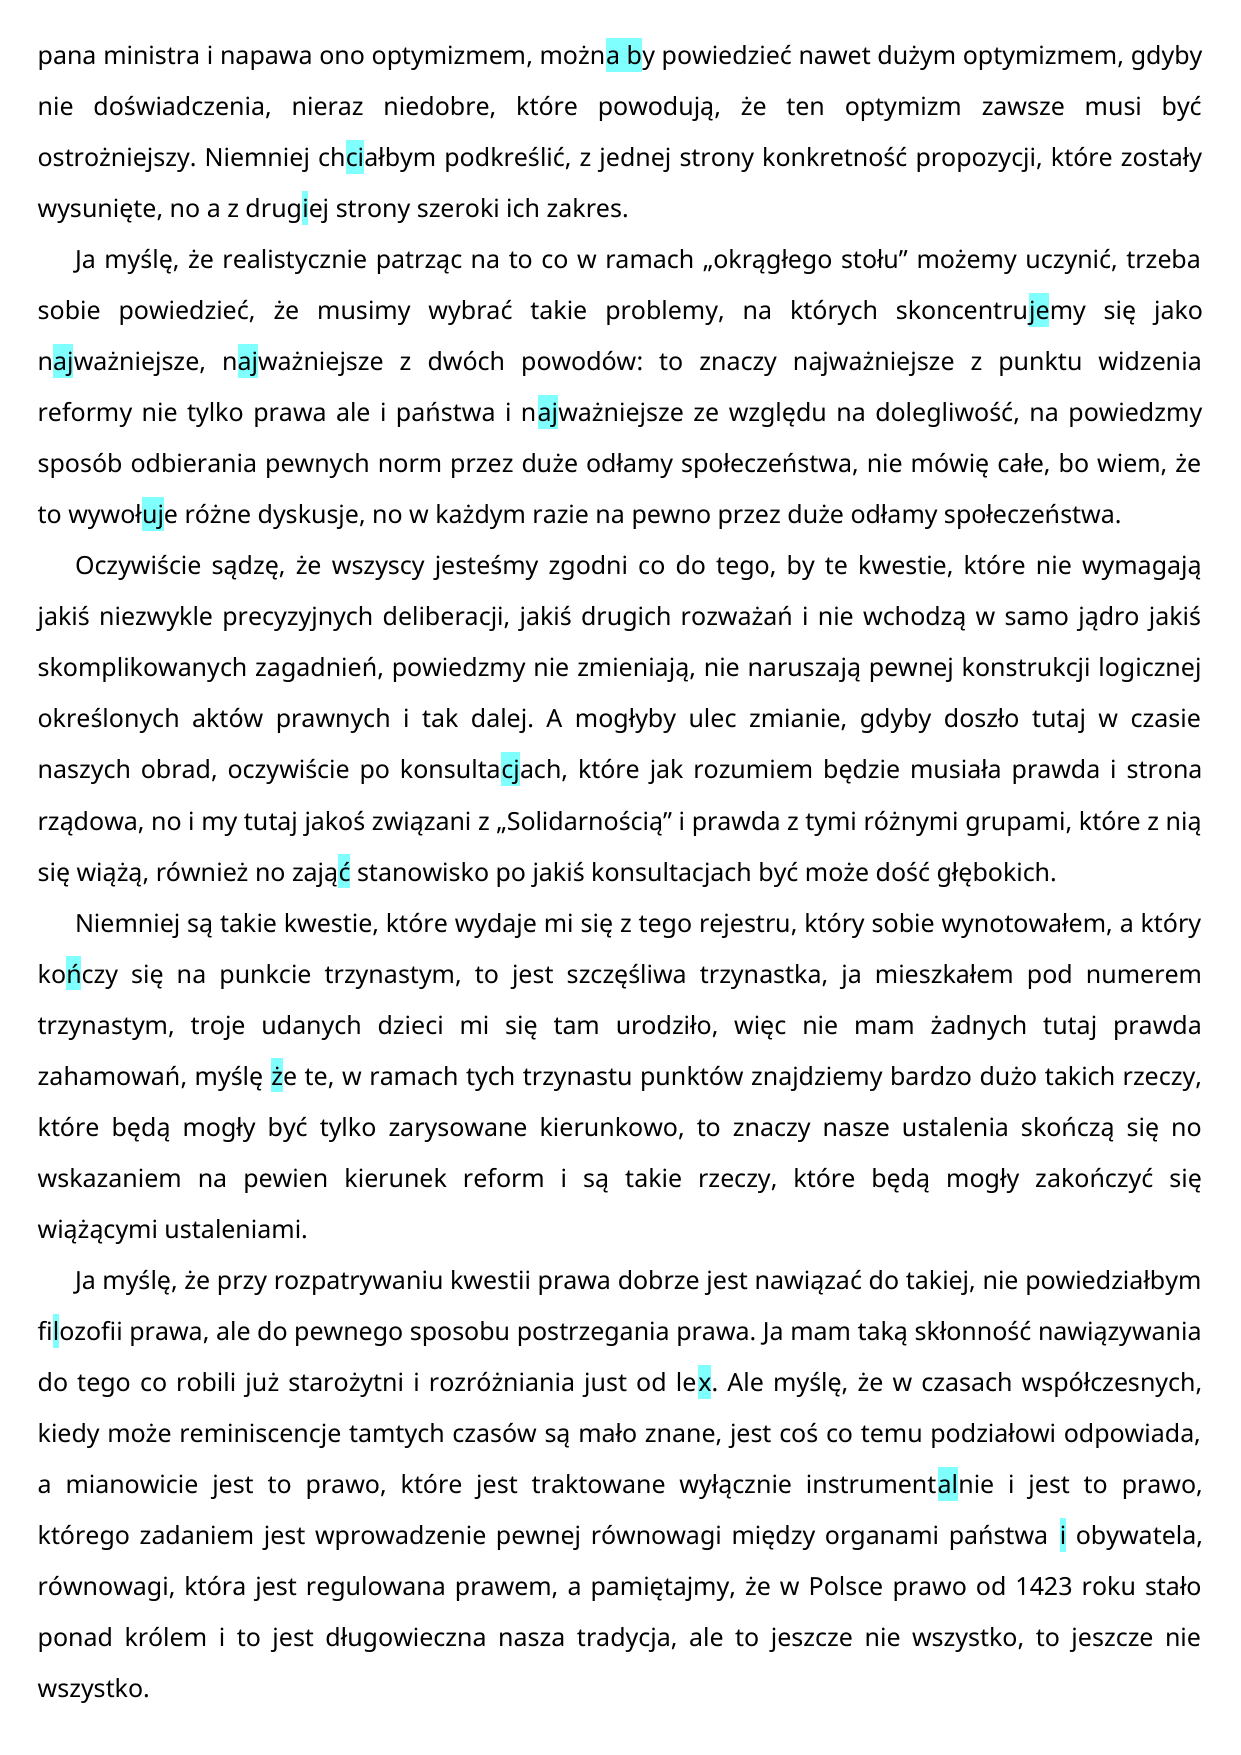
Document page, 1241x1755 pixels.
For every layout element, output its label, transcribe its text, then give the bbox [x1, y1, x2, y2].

text Ja myślę, że realistycznie patrząc na to co w ramach „okrągłego stołu” możemy uczynić, trzeba sobie powiedzieć, że musimy wybrać takie problemy, na których skoncentrujemy się jako najważniejsze, najważniejsze z dwóch powodów: to znaczy najważniejsze z punktu widzenia reformy nie tylko prawa ale i państwa i najważniejsze ze względu na dolegliwość, na powiedzmy sposób odbierania pewnych norm przez duże odłamy społeczeństwa, nie mówię całe, bo wiem, że to wywołuje różne dyskusje, no w każdym razie na pewno przez duże odłamy społeczeństwa. [37, 242, 1203, 531]
text Ja myślę, że przy rozpatrywaniu kwestii prawa dobrze jest nawiązać do takiej, nie powiedziałbym filozofii prawa, ale do pewnego sposobu postrzegania prawa. Ja mam taką skłonność nawiązywania do tego co robili już starożytni i rozróżniania just od lex. Ale myślę, że w czasach współczesnych, kiedy może reminiscencje tamtych czasów są mało znane, jest coś co temu podziałowi odpowiada, a mianowicie jest to prawo, które jest traktowane wyłącznie instrumentalnie i jest to prawo, którego zadaniem jest wprowadzenie pewnej równowagi między organami państwa i obywatela, równowagi, która jest regulowana prawem, a pamiętajmy, że w Polsce prawo od 1423 roku stało ponad królem i to jest długowieczna nasza tradycja, ale to jeszcze nie wszystko, to jeszcze nie wszystko. [37, 1262, 1203, 1705]
text Niemniej są takie kwestie, które wydaje mi się z tego rejestru, który sobie wynotowałem, a który kończy się na punkcie trzynastym, to jest szczęśliwa trzynastka, ja mieszkałem pod numerem trzynastym, troje udanych dzieci mi się tam urodziło, więc nie mam żadnych tutaj prawda zahamowań, myślę że te, w ramach tych trzynastu punktów znajdziemy bardzo dużo takich rzeczy, które będą mogły być tylko zarysowane kierunkowo, to znaczy nasze ustalenia skończą się no wskazaniem na pewien kierunek reform i są takie rzeczy, które będą mogły zakończyć się wiążącymi ustaleniami. [37, 905, 1203, 1246]
text Oczywiście sądzę, że wszyscy jesteśmy zgodni co do tego, by te kwestie, które nie wymagają jakiś niezwykle precyzyjnych deliberacji, jakiś drugich rozważań i nie wchodzą w samo jądro jakiś skomplikowanych zagadnień, powiedzmy nie zmieniają, nie naruszają pewnej konstrukcji logicznej określonych aktów prawnych i tak dalej. A mogłyby ulec zmianie, gdyby doszło tutaj w czasie naszych obrad, oczywiście po konsultacjach, które jak rozumiem będzie musiała prawda i strona rządowa, no i my tutaj jakoś związani z „Solidarnością” i prawda z tymi różnymi grupami, które z nią się wiążą, również no zająć stanowisko po jakiś konsultacjach być może dość głębokich. [37, 548, 1203, 888]
text pana ministra i napawa ono optymizmem, można by powiedzieć nawet dużym optymizmem, gdyby nie doświadczenia, nieraz niedobre, które powodują, że ten optymizm zawsze musi być ostrożniejszy. Niemniej chciałbym podkreślić, z jednej strony konkretność propozycji, które zostały wysunięte, no a z drugiej strony szeroki ich zakres. [37, 37, 1203, 225]
